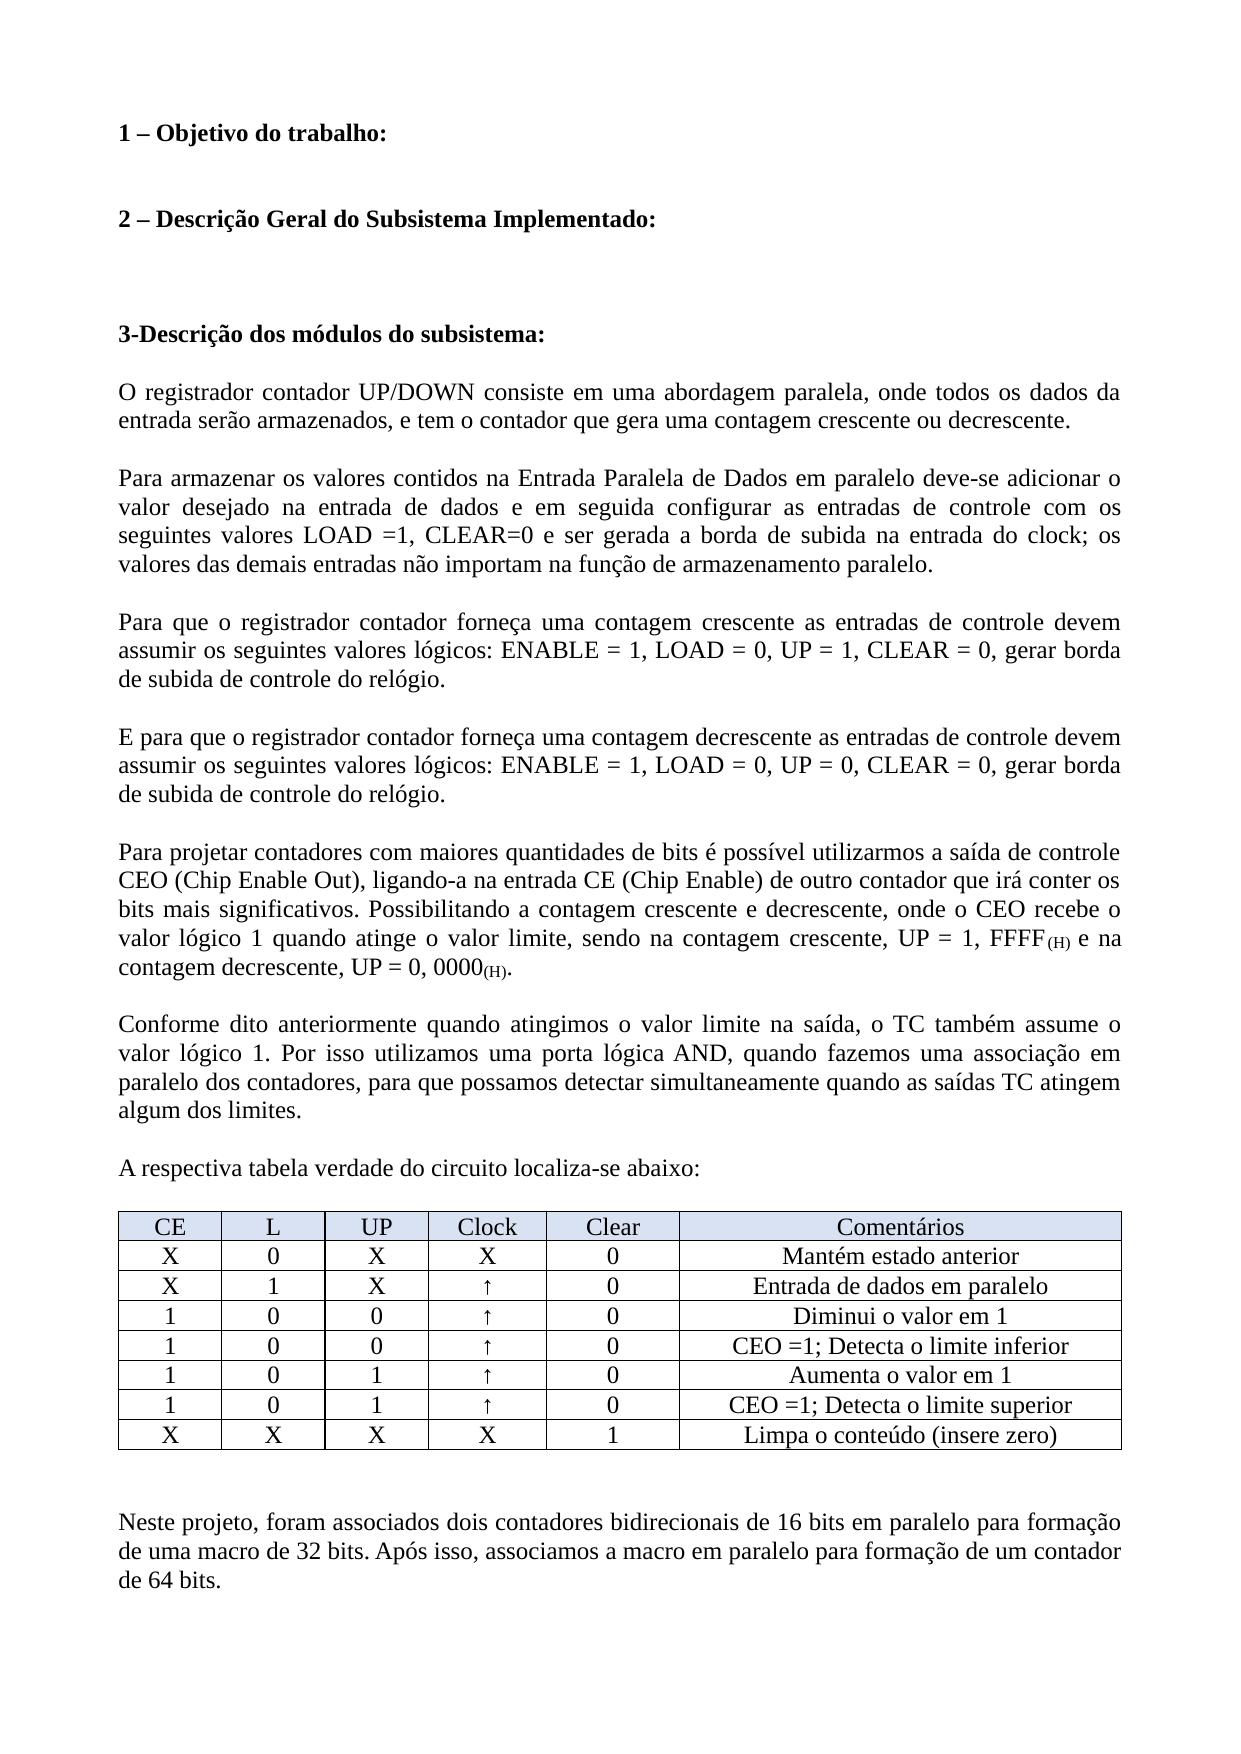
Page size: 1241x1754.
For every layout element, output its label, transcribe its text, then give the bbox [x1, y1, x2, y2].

table_cell 0 [547, 1241, 679, 1270]
table_cell 0 [222, 1361, 324, 1389]
table_cell ↑ [429, 1331, 546, 1359]
table_cell 0 [222, 1241, 324, 1270]
table_cell CEO =1; Detecta o limite inferior [680, 1331, 1121, 1359]
table_cell Mantém estado anterior [680, 1241, 1121, 1270]
table_cell X [222, 1420, 324, 1449]
table_cell 1 [119, 1331, 221, 1359]
table_cell Limpa o conteúdo (insere zero) [680, 1420, 1121, 1449]
table_cell ↑ [429, 1301, 546, 1330]
table_cell 0 [326, 1301, 428, 1330]
table_cell X [119, 1271, 221, 1300]
text Para projetar contadores com maiores quantidades de bits é possível utilizarmos a saída de controle CEO (Chip Enable Out), ligando-a na entrada CE (Chip Enable) de outro contador que irá conter os bits mais significativos. Possibilitando a contagem crescente e decrescente, onde o CEO recebe o valor lógico 1 quando atinge o valor limite, sendo na contagem crescente, UP = 1, FFFF(H) e na contagem decrescente, UP = 0, 0000(H). [118, 837, 1122, 981]
table_cell Aumenta o valor em 1 [680, 1361, 1121, 1389]
table_cell CEO =1; Detecta o limite superior [680, 1390, 1121, 1419]
table_cell 0 [547, 1301, 679, 1330]
table_cell 0 [326, 1331, 428, 1359]
text 1 – Objetivo do trabalho: [118, 118, 1122, 147]
table_cell 1 [119, 1390, 221, 1419]
table_cell X [326, 1271, 428, 1300]
text Para armazenar os valores contidos na Entrada Paralela de Dados em paralelo deve-se adicionar o valor desejado na entrada de dados e em seguida configurar as entradas de controle com os seguintes valores LOAD =1, CLEAR=0 e ser gerada a borda de subida na entrada do clock; os valores das demais entradas não importam na função de armazenamento paralelo. [118, 463, 1122, 578]
table_cell 0 [547, 1271, 679, 1300]
table_cell 0 [547, 1331, 679, 1359]
table_cell 0 [222, 1331, 324, 1359]
text A respectiva tabela verdade do circuito localiza-se abaixo: [118, 1153, 1122, 1182]
table_cell 1 [326, 1390, 428, 1419]
table_cell X [326, 1420, 428, 1449]
table_header CE [119, 1212, 221, 1240]
table_cell 1 [222, 1271, 324, 1300]
table_cell X [429, 1420, 546, 1449]
text Neste projeto, foram associados dois contadores bidirecionais de 16 bits em paralelo para formação de uma macro de 32 bits. Após isso, associamos a macro em paralelo para formação de um contador de 64 bits. [118, 1507, 1122, 1594]
table_cell 1 [326, 1361, 428, 1389]
text 2 – Descrição Geral do Subsistema Implementado: [118, 204, 1122, 233]
table_cell ↑ [429, 1271, 546, 1300]
table_header Clock [429, 1212, 546, 1240]
table_cell Diminui o valor em 1 [680, 1301, 1121, 1330]
table_cell 0 [547, 1390, 679, 1419]
table_cell X [429, 1241, 546, 1270]
text Conforme dito anteriormente quando atingimos o valor limite na saída, o TC também assume o valor lógico 1. Por isso utilizamos uma porta lógica AND, quando fazemos uma associação em paralelo dos contadores, para que possamos detectar simultaneamente quando as saídas TC atingem algum dos limites. [118, 1009, 1122, 1124]
table_cell 1 [119, 1301, 221, 1330]
table_cell 0 [222, 1301, 324, 1330]
table_cell 0 [547, 1361, 679, 1389]
table_cell ↑ [429, 1361, 546, 1389]
table_cell X [326, 1241, 428, 1270]
table_cell ↑ [429, 1390, 546, 1419]
table_cell Entrada de dados em paralelo [680, 1271, 1121, 1300]
table_header UP [326, 1212, 428, 1240]
table_cell 1 [119, 1361, 221, 1389]
table_cell X [119, 1241, 221, 1270]
table_cell 1 [547, 1420, 679, 1449]
text O registrador contador UP/DOWN consiste em uma abordagem paralela, onde todos os dados da entrada serão armazenados, e tem o contador que gera uma contagem crescente ou decrescente. [118, 377, 1122, 434]
text Para que o registrador contador forneça uma contagem crescente as entradas de controle devem assumir os seguintes valores lógicos: ENABLE = 1, LOAD = 0, UP = 1, CLEAR = 0, gerar borda de subida de controle do relógio. [118, 607, 1122, 693]
text E para que o registrador contador forneça uma contagem decrescente as entradas de controle devem assumir os seguintes valores lógicos: ENABLE = 1, LOAD = 0, UP = 0, CLEAR = 0, gerar borda de subida de controle do relógio. [118, 722, 1122, 808]
table_header L [222, 1212, 324, 1240]
table_cell 0 [222, 1390, 324, 1419]
table_header Clear [547, 1212, 679, 1240]
text 3-Descrição dos módulos do subsistema: [118, 319, 1122, 348]
table_cell X [119, 1420, 221, 1449]
table_header Comentários [680, 1212, 1121, 1240]
